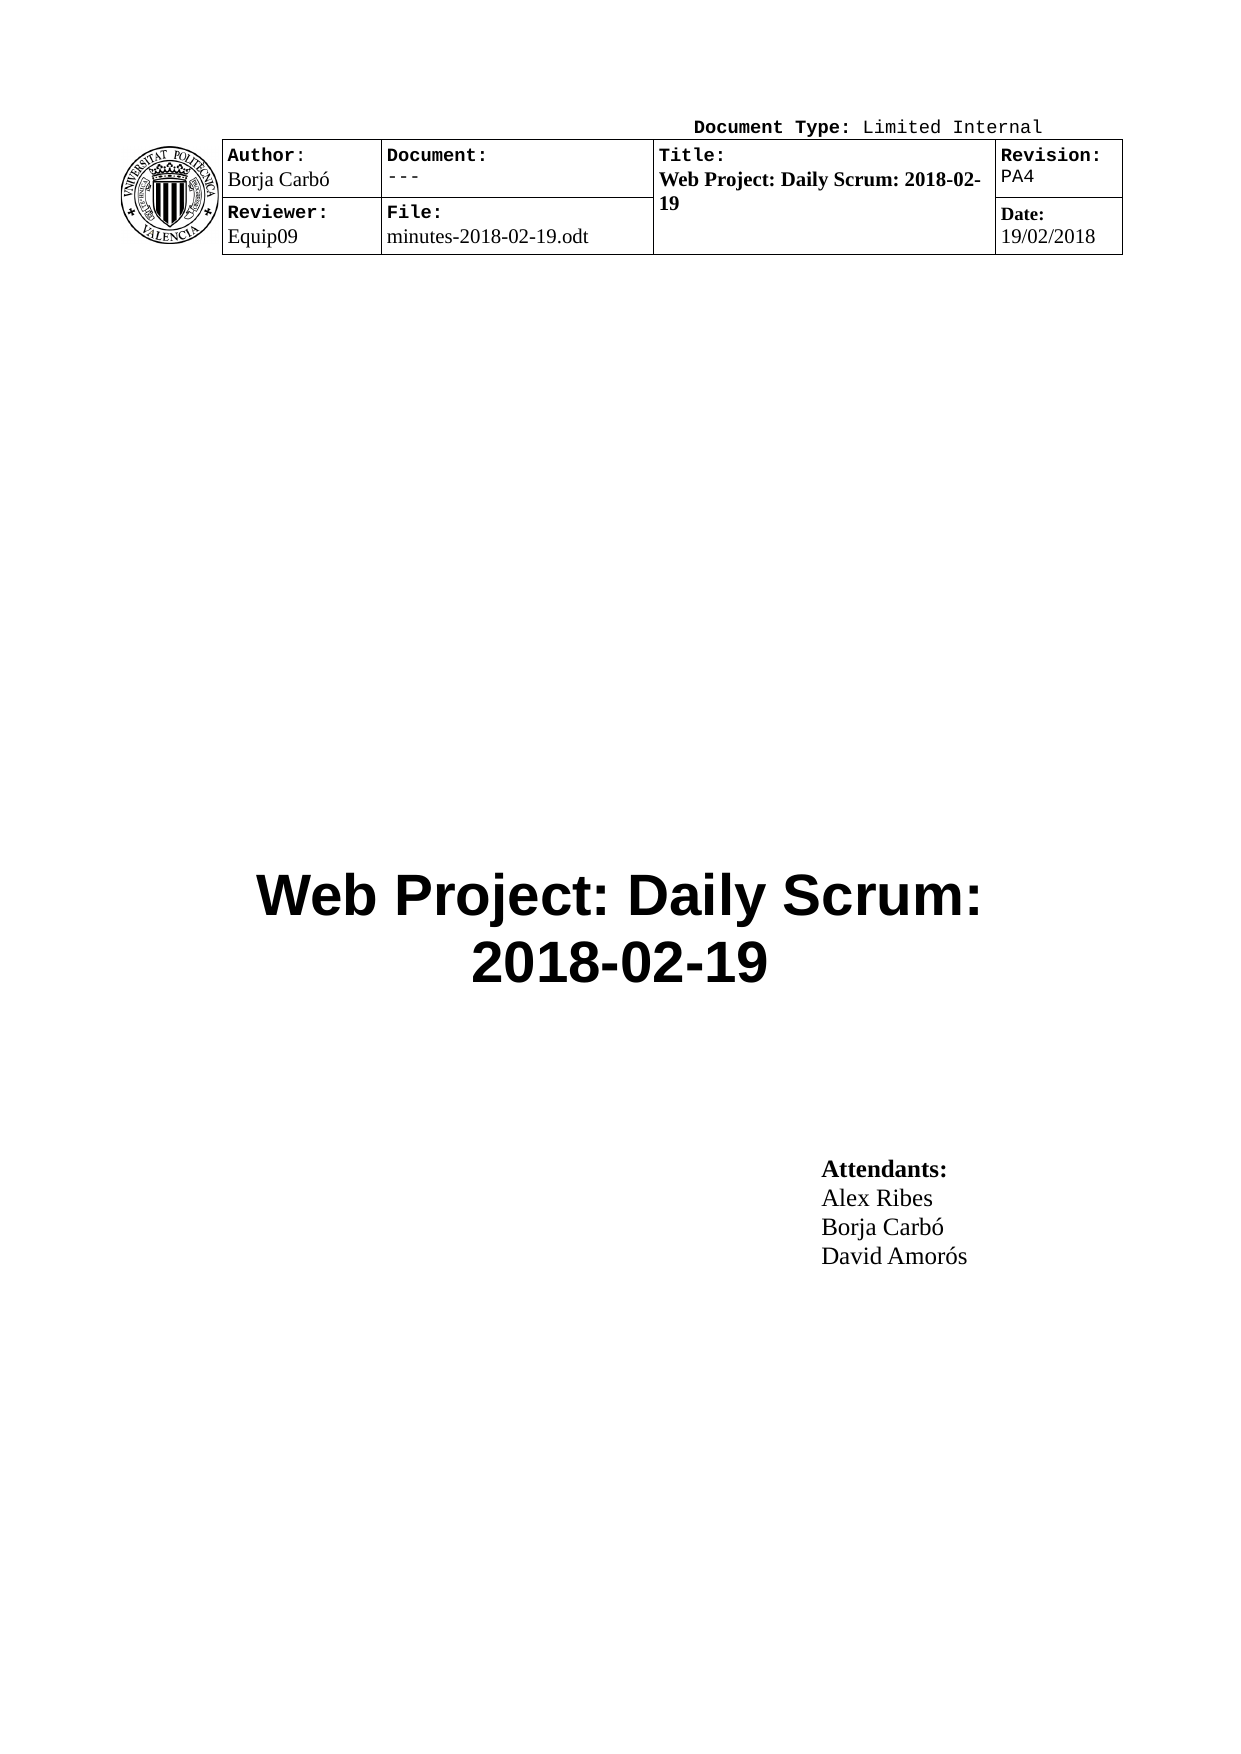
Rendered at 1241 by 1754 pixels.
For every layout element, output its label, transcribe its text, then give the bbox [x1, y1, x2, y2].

picture [120, 146, 219, 244]
table_cell Borja Carbó [821, 1212, 1122, 1241]
table_cell Alex Ribes [821, 1183, 1122, 1212]
table_cell David Amorós [821, 1241, 1122, 1269]
table_cell [821, 1270, 1122, 1298]
title Web Project: Daily Scrum: 2018-02-19 [236, 861, 1004, 995]
table_header Attendants: [821, 1155, 1122, 1183]
